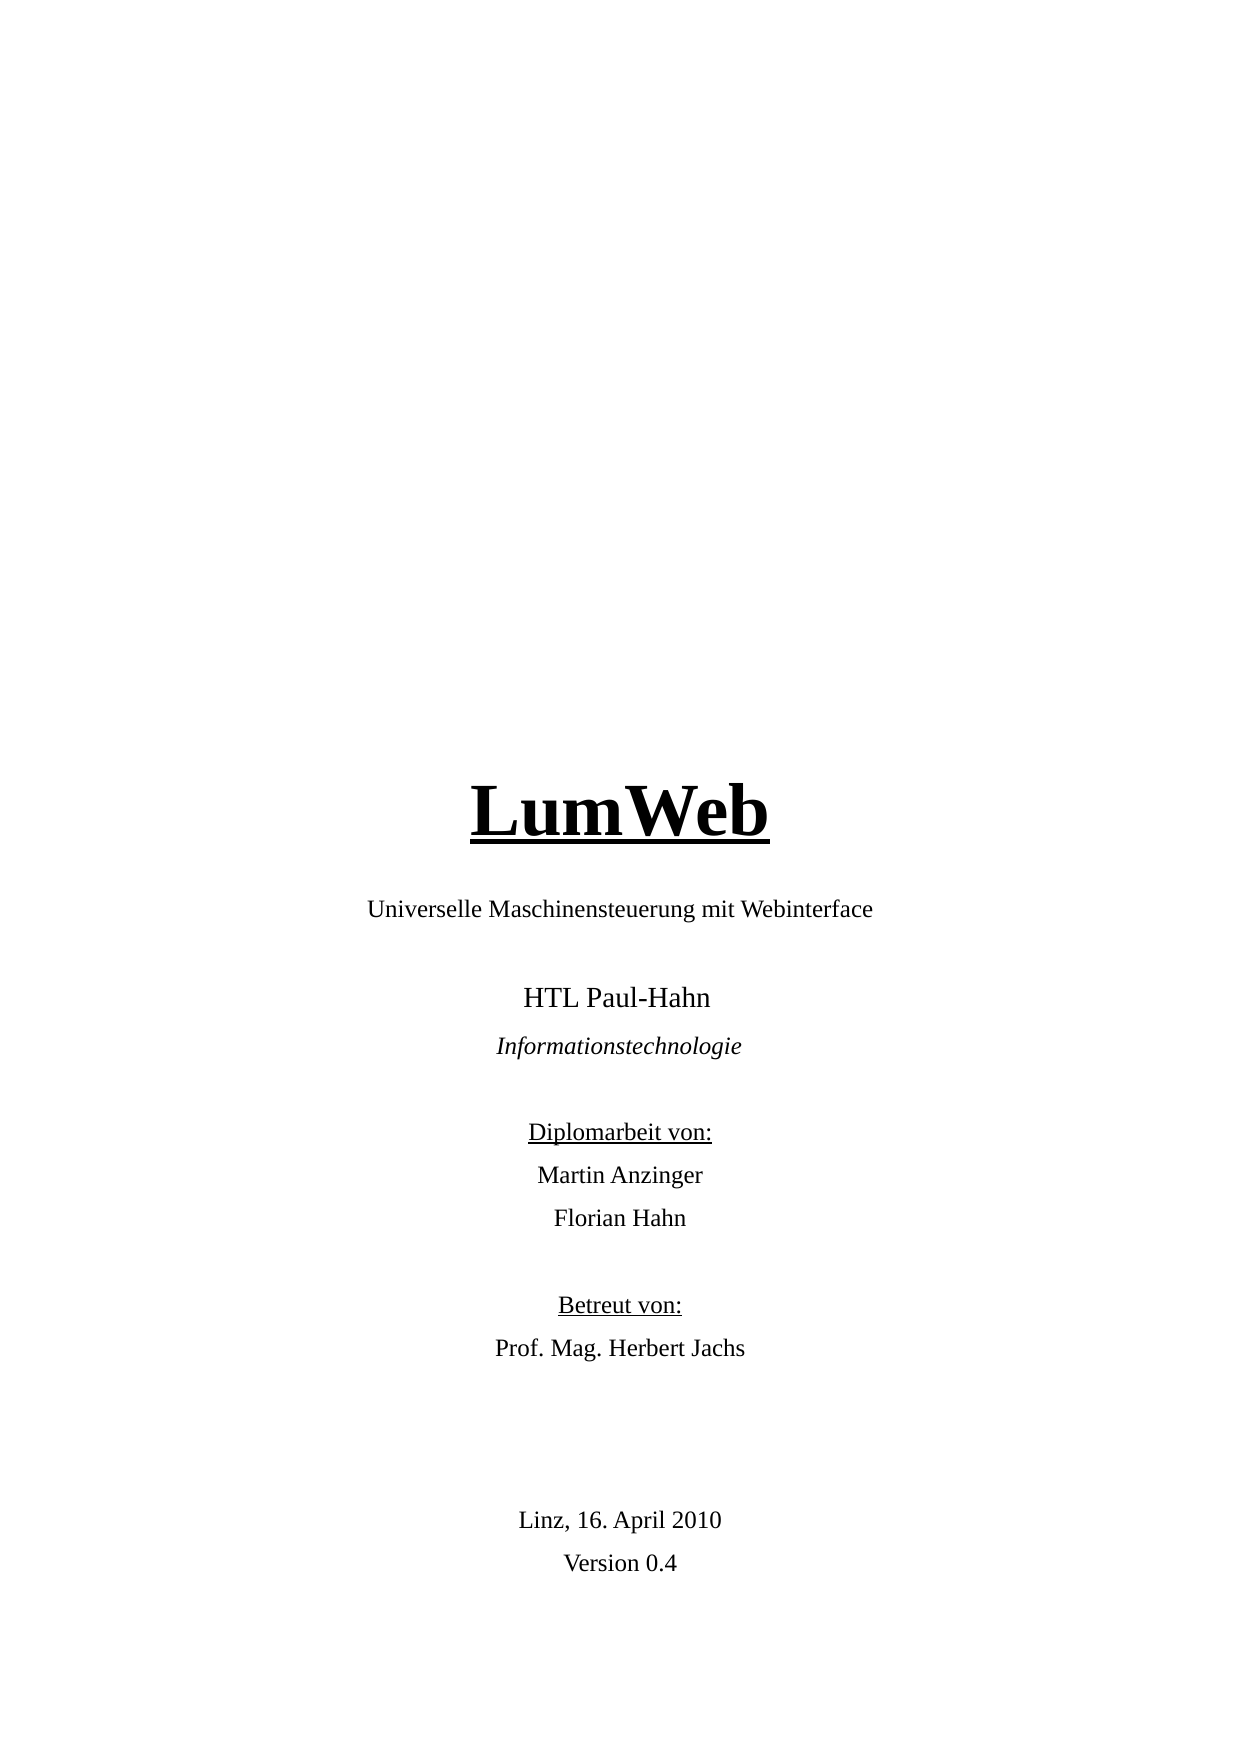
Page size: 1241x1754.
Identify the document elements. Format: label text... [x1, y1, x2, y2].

text Informationstechnologie [118, 1031, 1122, 1060]
text Prof. Mag. Herbert Jachs [118, 1333, 1122, 1362]
text Florian Hahn [118, 1203, 1122, 1232]
text Betreut von: [118, 1290, 1122, 1318]
text Diplomarbeit von: [118, 1117, 1122, 1146]
text LumWeb [118, 765, 1122, 851]
text HTL Paul-Hahn [118, 981, 1122, 1014]
text Linz, 16. April 2010 Version 0.4 [118, 1505, 1122, 1577]
text Universelle Maschinensteuerung mit Webinterface [118, 894, 1122, 923]
text Martin Anzinger [118, 1160, 1122, 1189]
